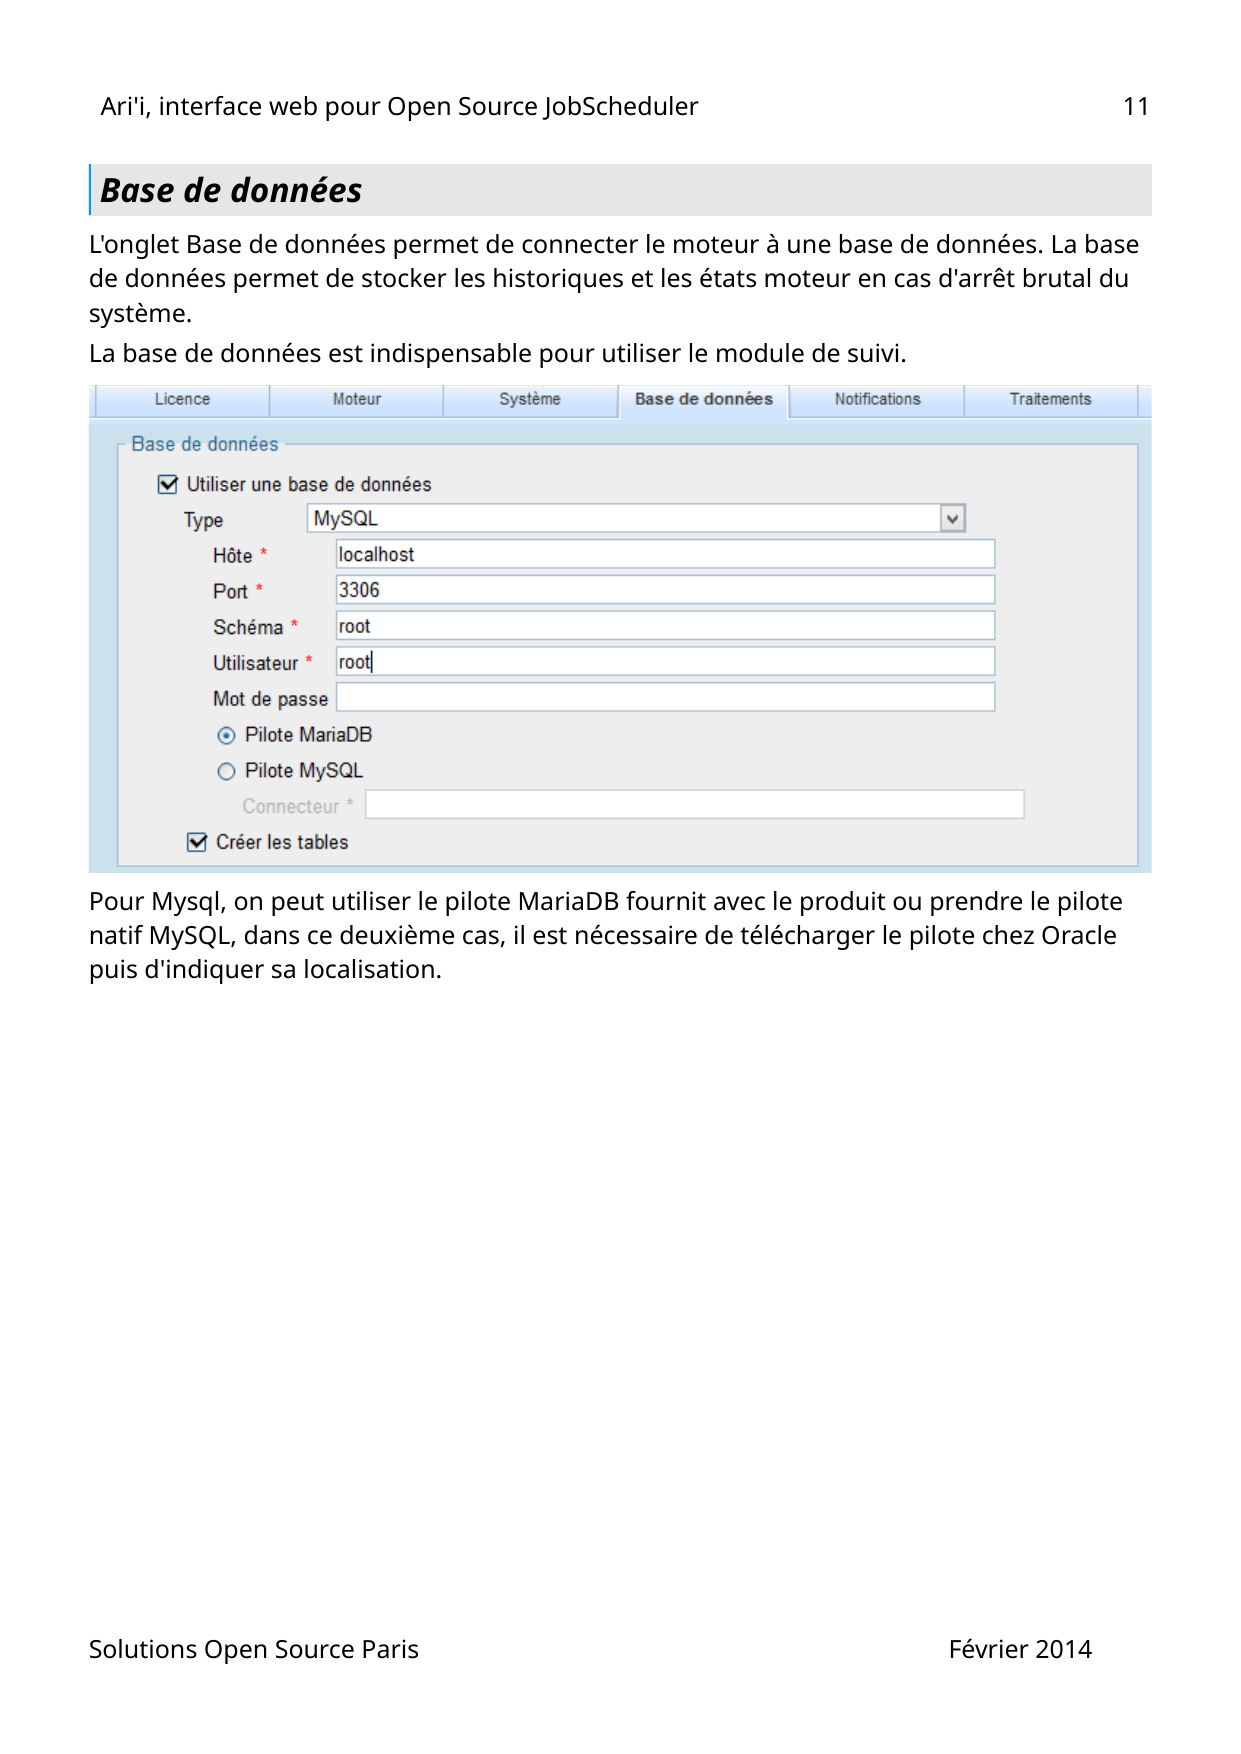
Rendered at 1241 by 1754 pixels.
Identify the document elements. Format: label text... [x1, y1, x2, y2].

text La base de données est indispensable pour utiliser le module de suivi. [88, 335, 1152, 369]
subtitle Base de données [91, 165, 1151, 215]
text [88, 375, 1152, 385]
text L'onglet Base de données permet de connecter le moteur à une base de données. La base de données permet de stocker les historiques et les états moteur en cas d'arrêt brutal du système. [88, 227, 1152, 329]
text Pour Mysql, on peut utiliser le pilote MariaDB fournit avec le produit ou prendre le pilote natif MySQL, dans ce deuxième cas, il est nécessaire de télécharger le pilote chez Oracle puis d'indiquer sa localisation. [88, 873, 1152, 986]
